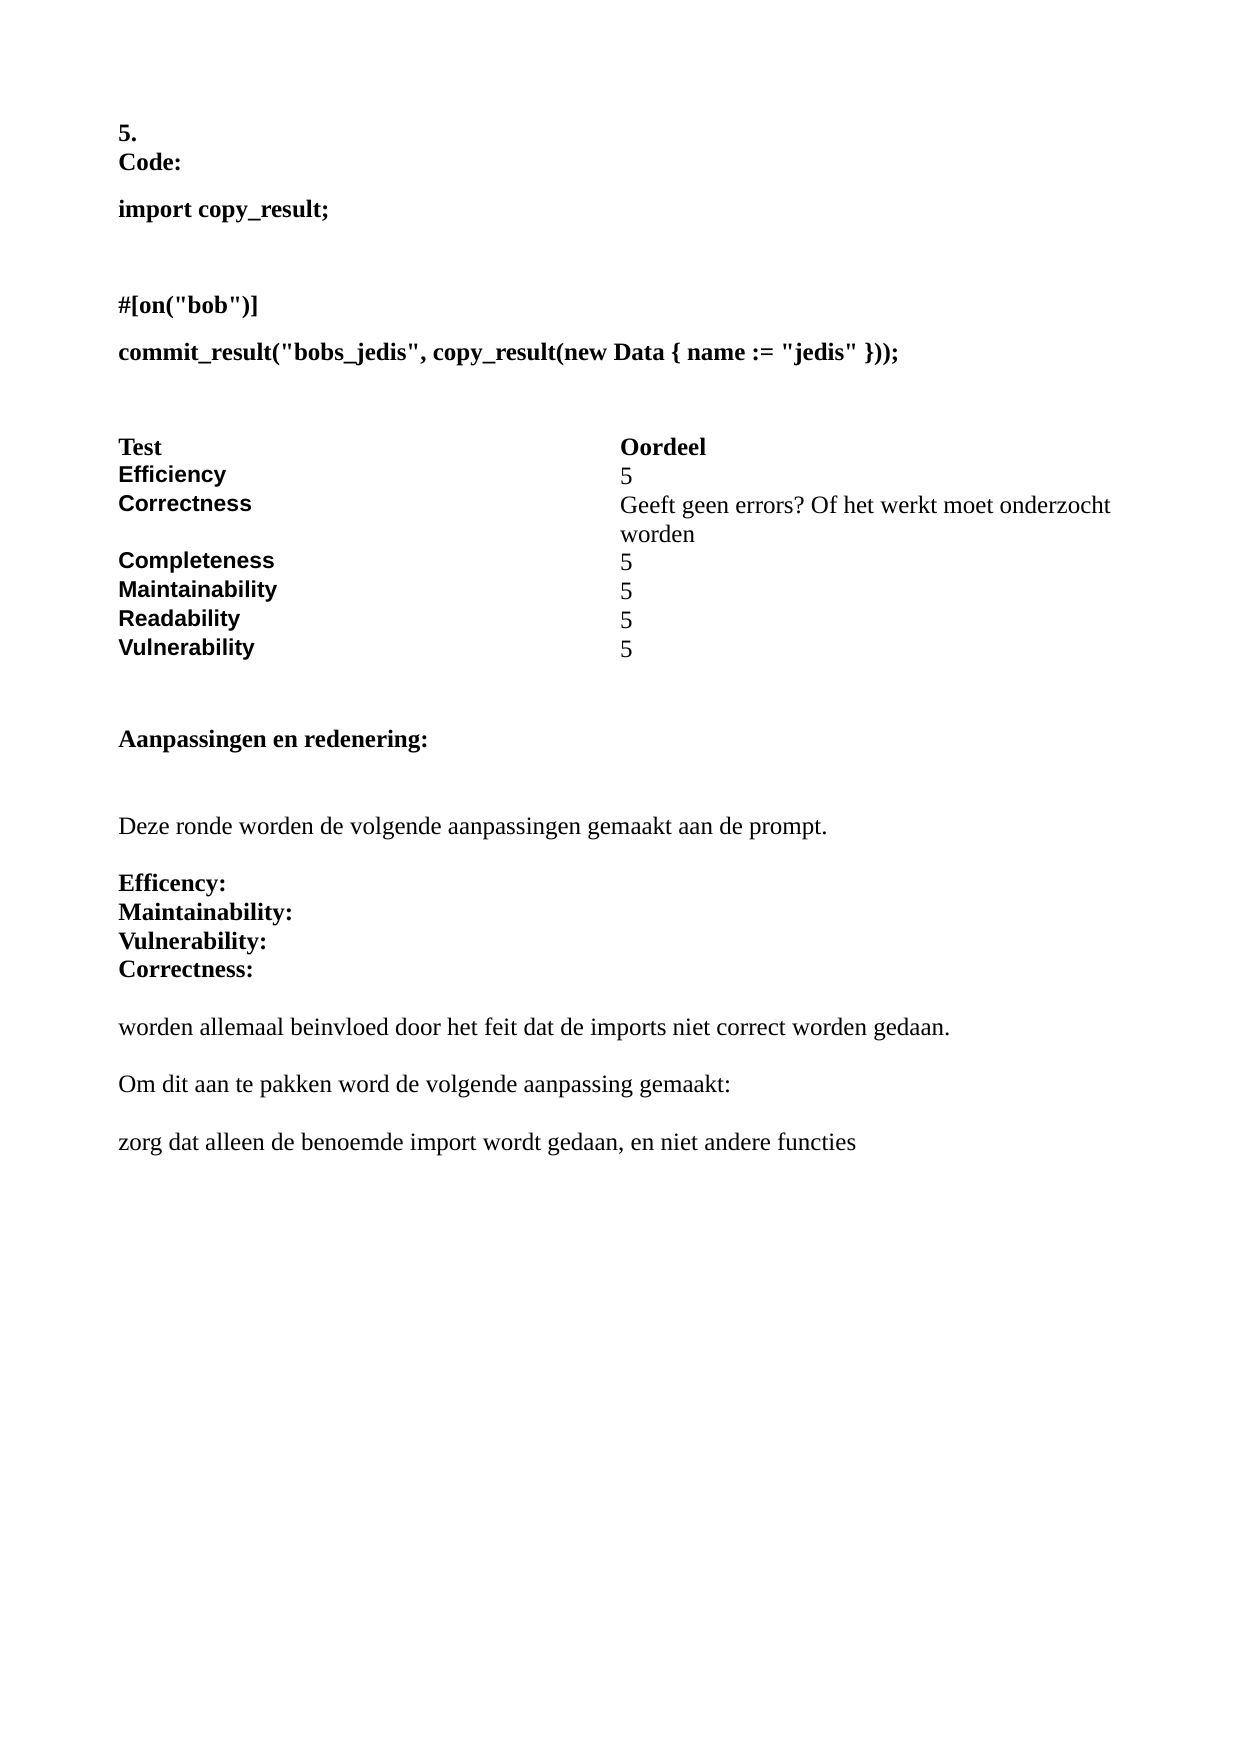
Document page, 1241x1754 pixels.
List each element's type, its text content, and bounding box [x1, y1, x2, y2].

text import copy_result; [118, 194, 1122, 223]
table_cell Readability [118, 605, 620, 634]
text commit_result("bobs_jedis", copy_result(new Data { name := "jedis" })); [118, 337, 1122, 366]
text Om dit aan te pakken word de volgende aanpassing gemaakt: [118, 1069, 1122, 1098]
table_cell Maintainability [118, 576, 620, 605]
table_header Test [118, 433, 620, 461]
table_cell 5 [620, 605, 1122, 634]
table_cell Vulnerability [118, 634, 620, 667]
table_cell 5 [620, 576, 1122, 605]
text Correctness: [118, 954, 1122, 983]
text zorg dat alleen de benoemde import wordt gedaan, en niet andere functies [118, 1127, 1122, 1156]
table_cell Geeft geen errors? Of het werkt moet onderzocht worden [620, 490, 1122, 547]
table_cell Efficiency [118, 461, 620, 490]
table_header Oordeel [620, 433, 1122, 461]
text Vulnerability: [118, 926, 1122, 954]
table_cell Completeness [118, 548, 620, 576]
text Deze ronde worden de volgende aanpassingen gemaakt aan de prompt. [118, 811, 1122, 839]
table_cell Correctness [118, 490, 620, 547]
text Efficency: [118, 868, 1122, 897]
text Code: [118, 147, 1122, 176]
text Aanpassingen en redenering: [118, 724, 1122, 753]
text 5. [118, 118, 1122, 147]
text #[on("bob")] [118, 290, 1122, 318]
table_cell 5 [620, 548, 1122, 576]
text Maintainability: [118, 897, 1122, 926]
table_cell 5 [620, 634, 1122, 667]
text worden allemaal beinvloed door het feit dat de imports niet correct worden gedaan. [118, 1012, 1122, 1041]
table_cell 5 [620, 461, 1122, 490]
